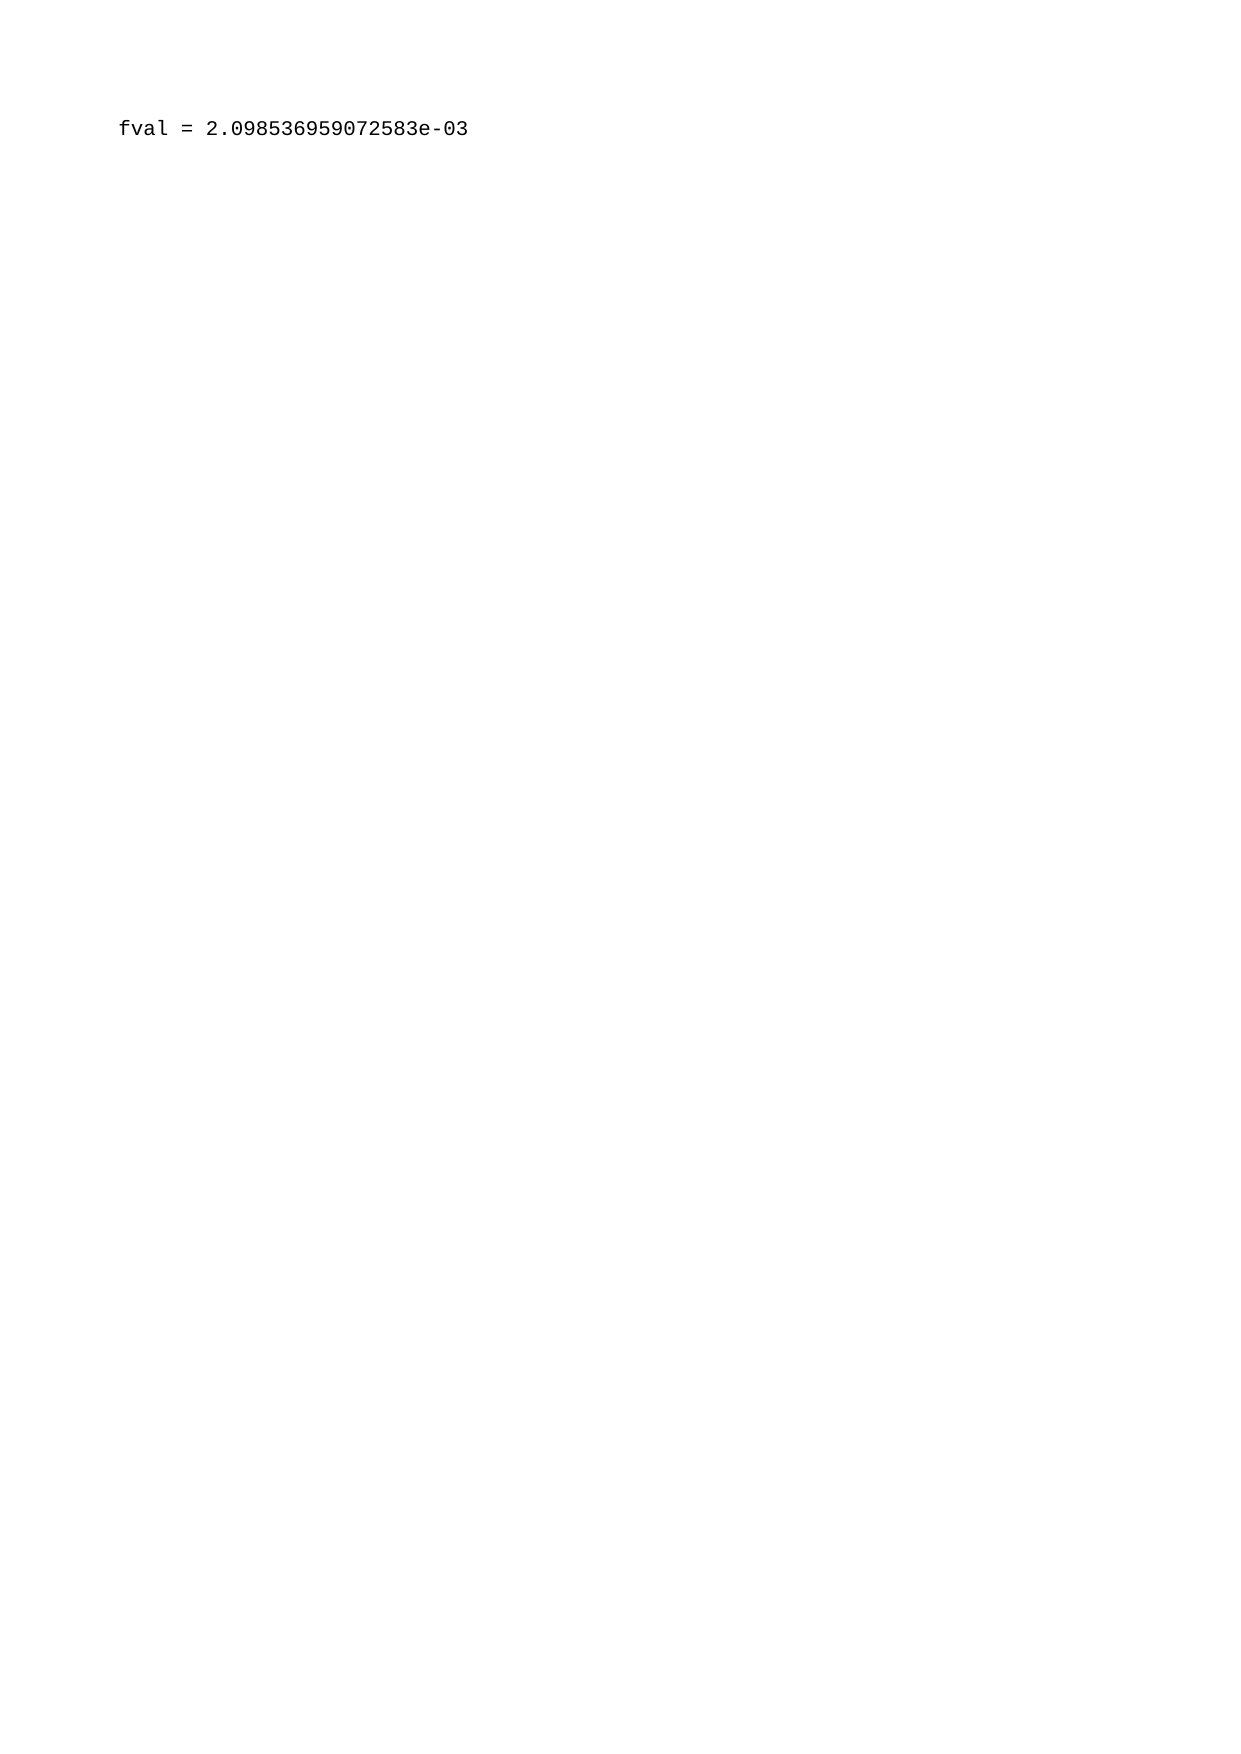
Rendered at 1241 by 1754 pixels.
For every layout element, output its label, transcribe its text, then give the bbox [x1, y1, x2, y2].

text fval = 2.098536959072583e-03 [118, 118, 1122, 142]
